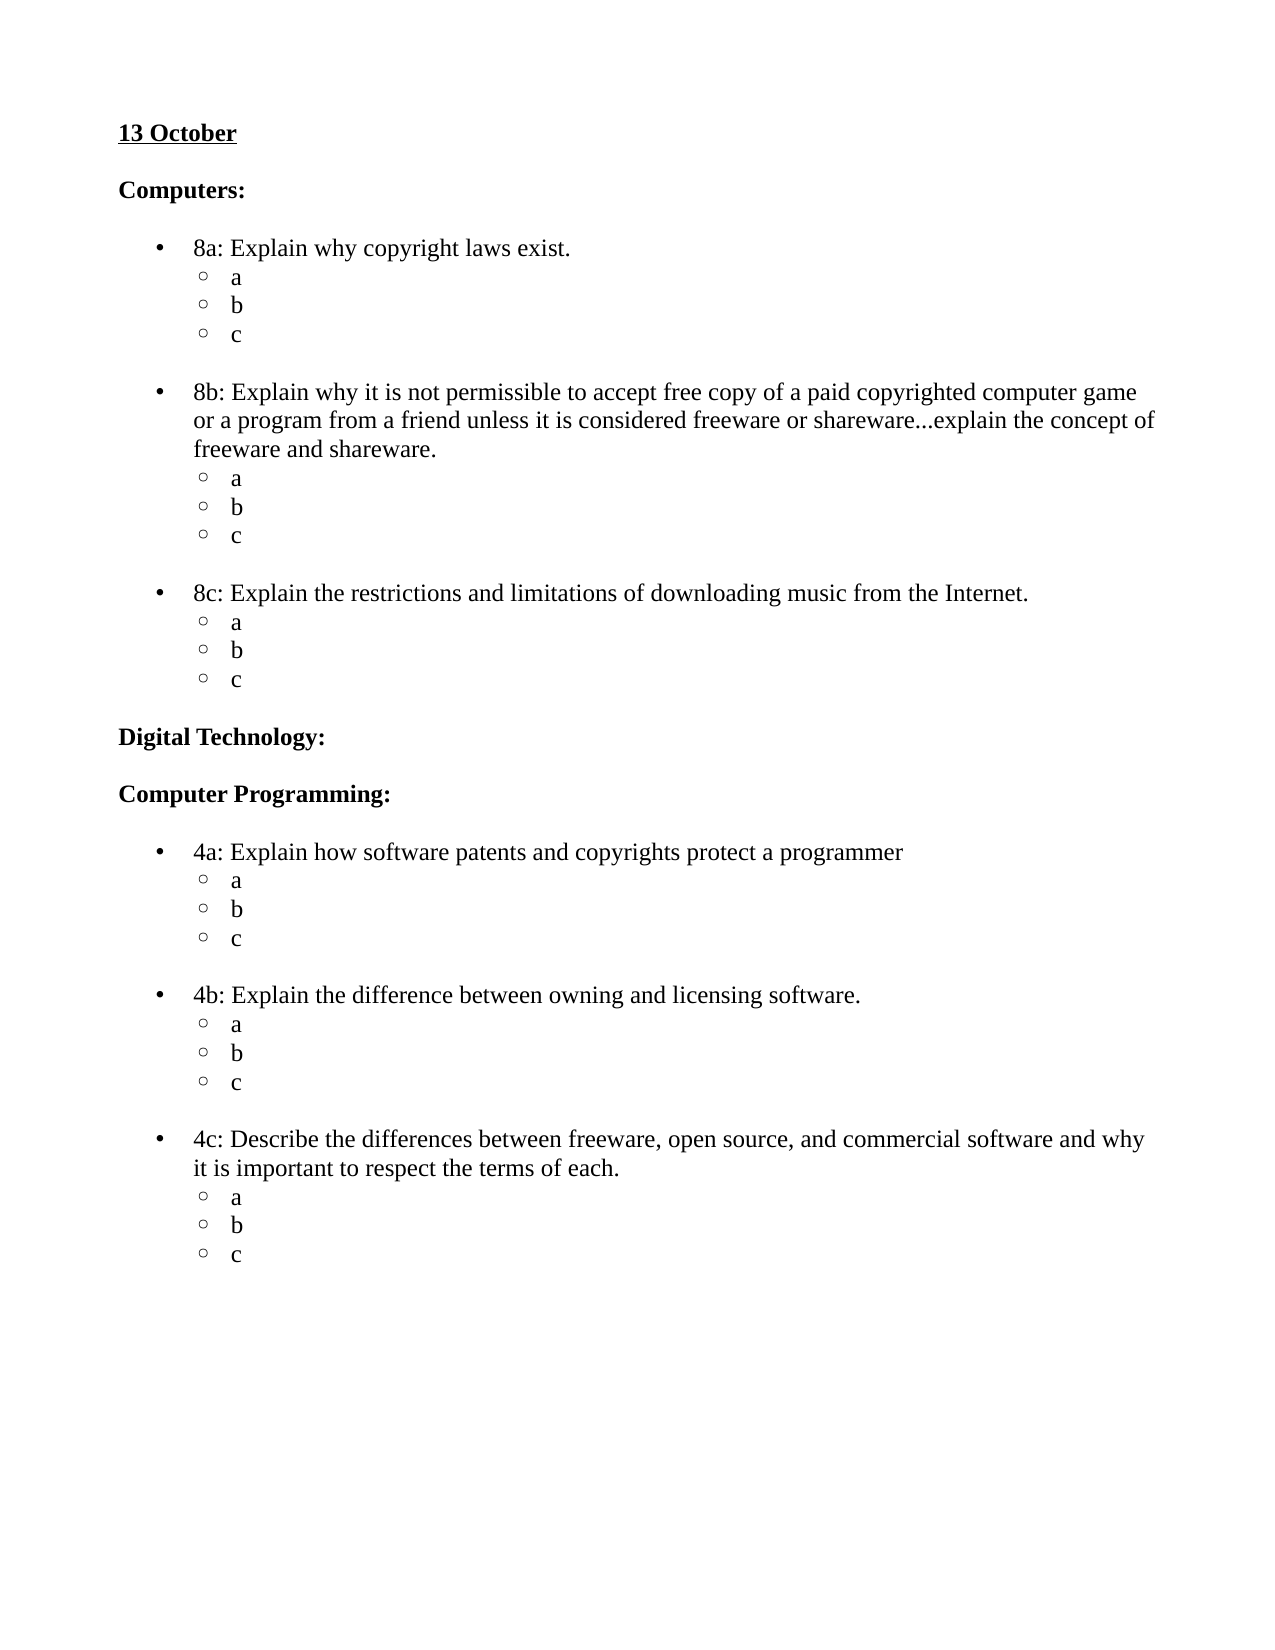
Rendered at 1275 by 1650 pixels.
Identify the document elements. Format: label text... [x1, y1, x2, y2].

list c [193, 923, 1157, 952]
list a [193, 262, 1157, 291]
list b [193, 636, 1157, 664]
list a [193, 1009, 1157, 1038]
list a [193, 866, 1157, 894]
list b [193, 1038, 1157, 1067]
list a [193, 1182, 1157, 1211]
list 4c: Describe the differences between freeware, open source, and commercial software and why it is important to respect the terms of each. [156, 1124, 1157, 1182]
list 4a: Explain how software patents and copyrights protect a programmer [156, 837, 1157, 866]
list c [193, 1067, 1157, 1096]
list c [193, 319, 1157, 348]
list b [193, 1211, 1157, 1239]
text Digital Technology: [118, 722, 1157, 751]
list 8c: Explain the restrictions and limitations of downloading music from the Internet. [156, 578, 1157, 607]
list c [193, 1239, 1157, 1268]
text 13 October [118, 118, 1157, 147]
list b [193, 291, 1157, 319]
list a [193, 463, 1157, 492]
list b [193, 894, 1157, 923]
text Computer Programming: [118, 779, 1157, 808]
list c [193, 664, 1157, 693]
text Computers: [118, 176, 1157, 204]
list a [193, 607, 1157, 636]
list 8a: Explain why copyright laws exist. [156, 233, 1157, 262]
list b [193, 492, 1157, 521]
list c [193, 521, 1157, 549]
list 4b: Explain the difference between owning and licensing software. [156, 981, 1157, 1009]
table_header [118, 1268, 390, 1444]
list 8b: Explain why it is not permissible to accept free copy of a paid copyrighted computer game or a program from a friend unless it is considered freeware or shareware...explain the concept of freeware and shareware. [156, 377, 1157, 463]
